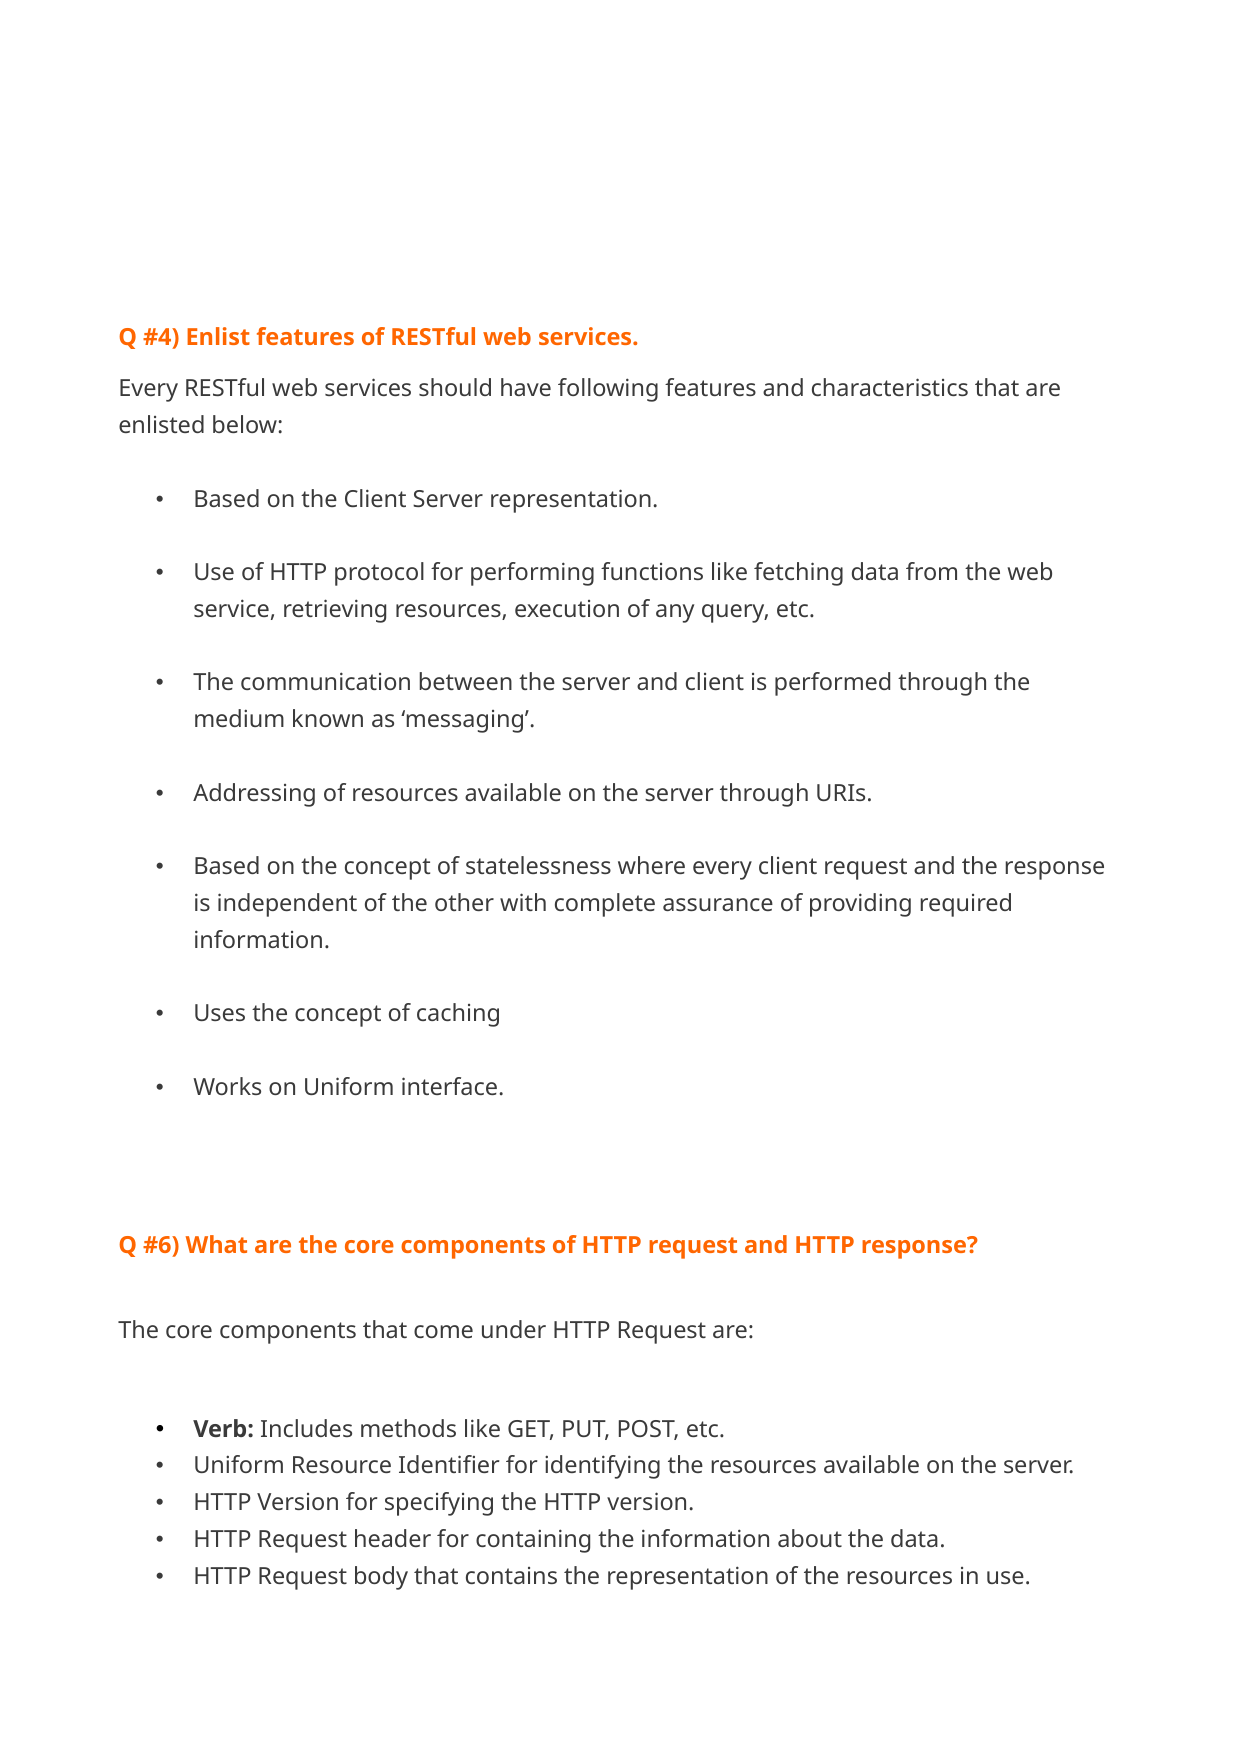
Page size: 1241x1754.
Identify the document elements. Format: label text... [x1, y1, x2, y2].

text Q #6) What are the core components of HTTP request and HTTP response? [118, 1228, 1122, 1260]
text The core components that come under HTTP Request are: [118, 1279, 1122, 1345]
text Q #4) Enlist features of RESTful web services. [118, 320, 1122, 352]
list Based on the concept of statelessness where every client request and the response is independent of the other with complete assurance of providing required information. [156, 849, 1122, 955]
list HTTP Version for specifying the HTTP version. [156, 1486, 1122, 1518]
list HTTP Request body that contains the representation of the resources in use. [156, 1559, 1122, 1591]
text Every RESTful web services should have following features and characteristics that are enlisted below: [118, 372, 1122, 440]
list Based on the Client Server representation. [156, 482, 1122, 514]
list Uses the concept of caching [156, 997, 1122, 1029]
list HTTP Request header for containing the information about the data. [156, 1522, 1122, 1554]
list Use of HTTP protocol for performing functions like fetching data from the web service, retrieving resources, execution of any query, etc. [156, 555, 1122, 624]
list The communication between the server and client is performed through the medium known as ‘messaging’. [156, 666, 1122, 734]
list Uniform Resource Identifier for identifying the resources available on the server. [156, 1449, 1122, 1481]
list Works on Uniform interface. [156, 1070, 1122, 1102]
list Verb: Includes methods like GET, PUT, POST, etc. [156, 1412, 1122, 1444]
list Addressing of resources available on the server through URIs. [156, 776, 1122, 808]
